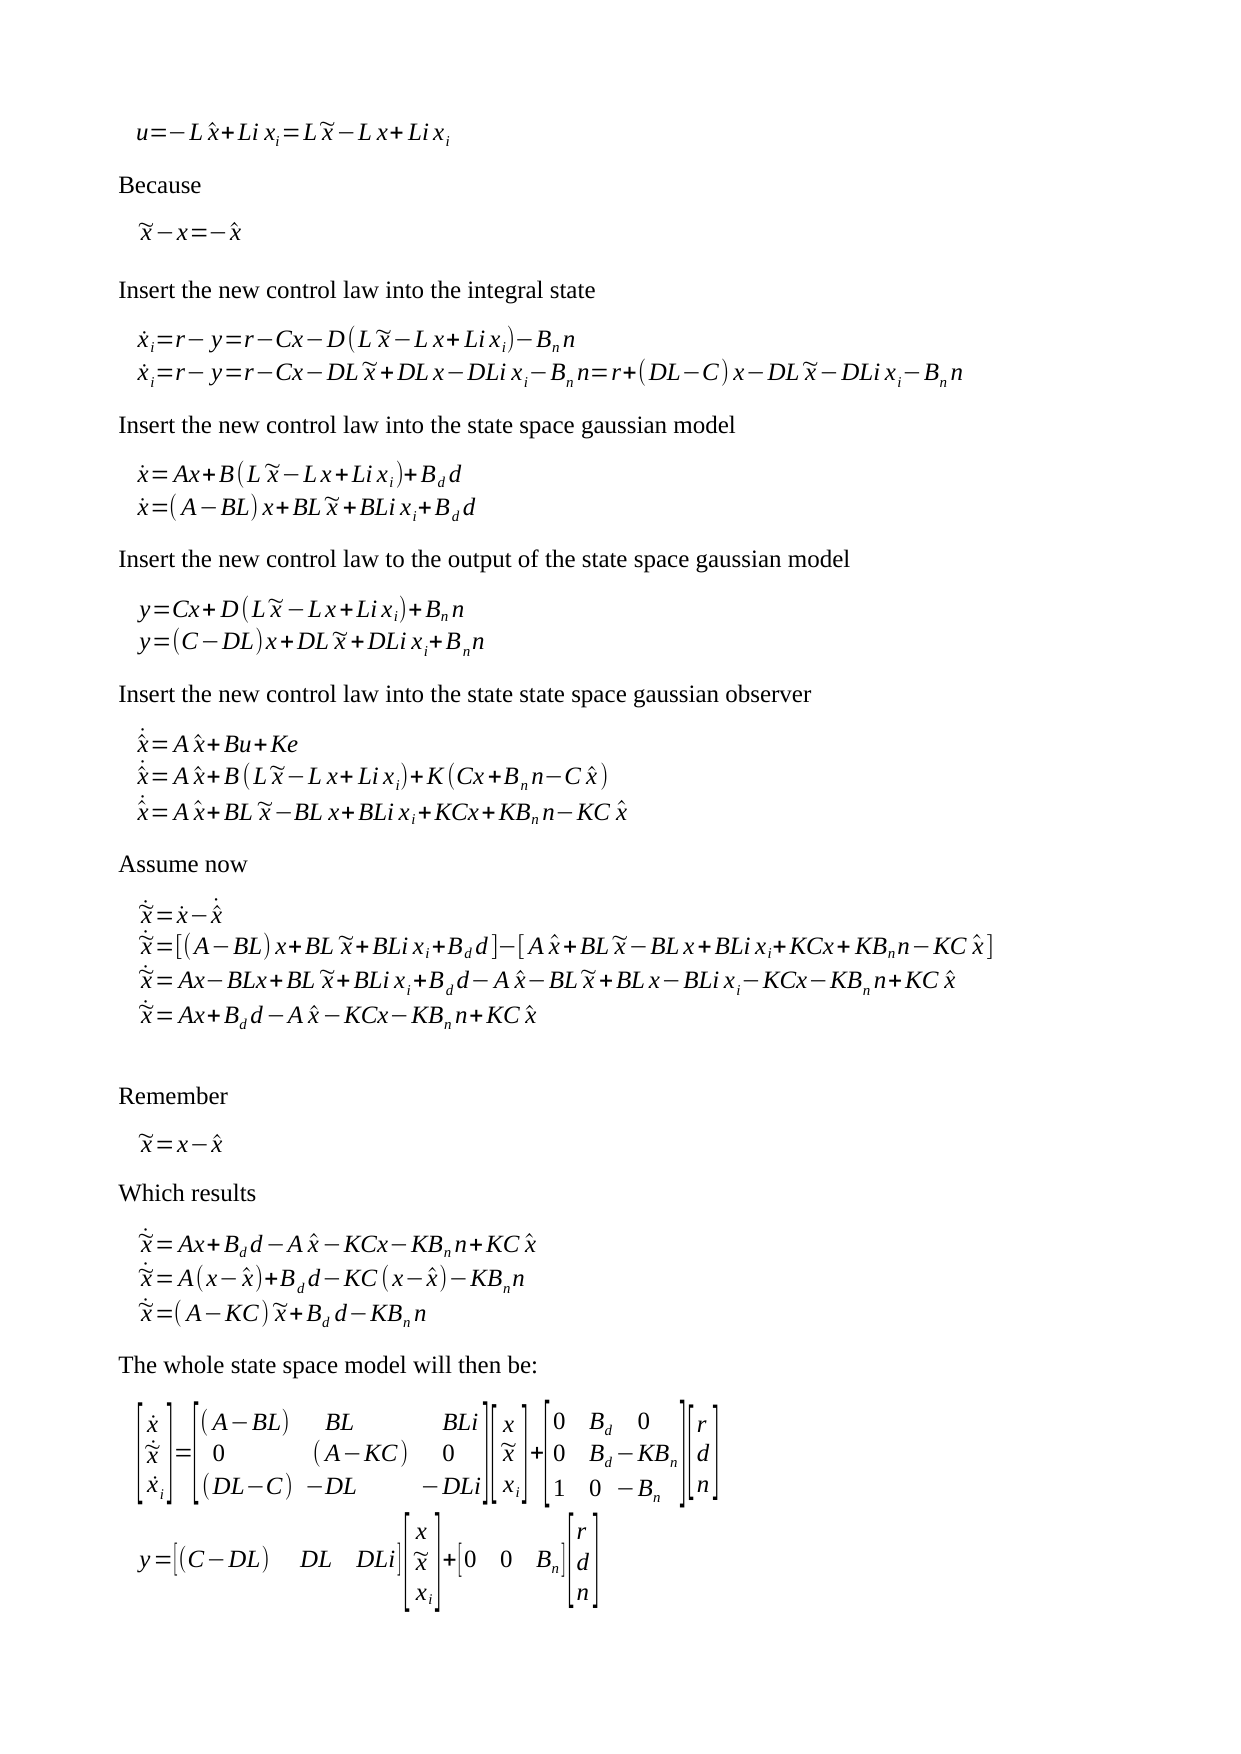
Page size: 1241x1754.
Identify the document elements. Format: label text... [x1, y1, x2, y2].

text Assume now [118, 849, 1122, 878]
text Insert the new control law into the state state space gaussian observer [118, 679, 1122, 708]
text Insert the new control law into the integral state [118, 275, 1122, 304]
text Insert the new control law into the state space gaussian model [118, 410, 1122, 439]
text Because [118, 170, 1122, 199]
text Which results [118, 1178, 1122, 1207]
text Insert the new control law to the output of the state space gaussian model [118, 544, 1122, 573]
text Remember [118, 1081, 1122, 1110]
text The whole state space model will then be: [118, 1350, 1122, 1379]
